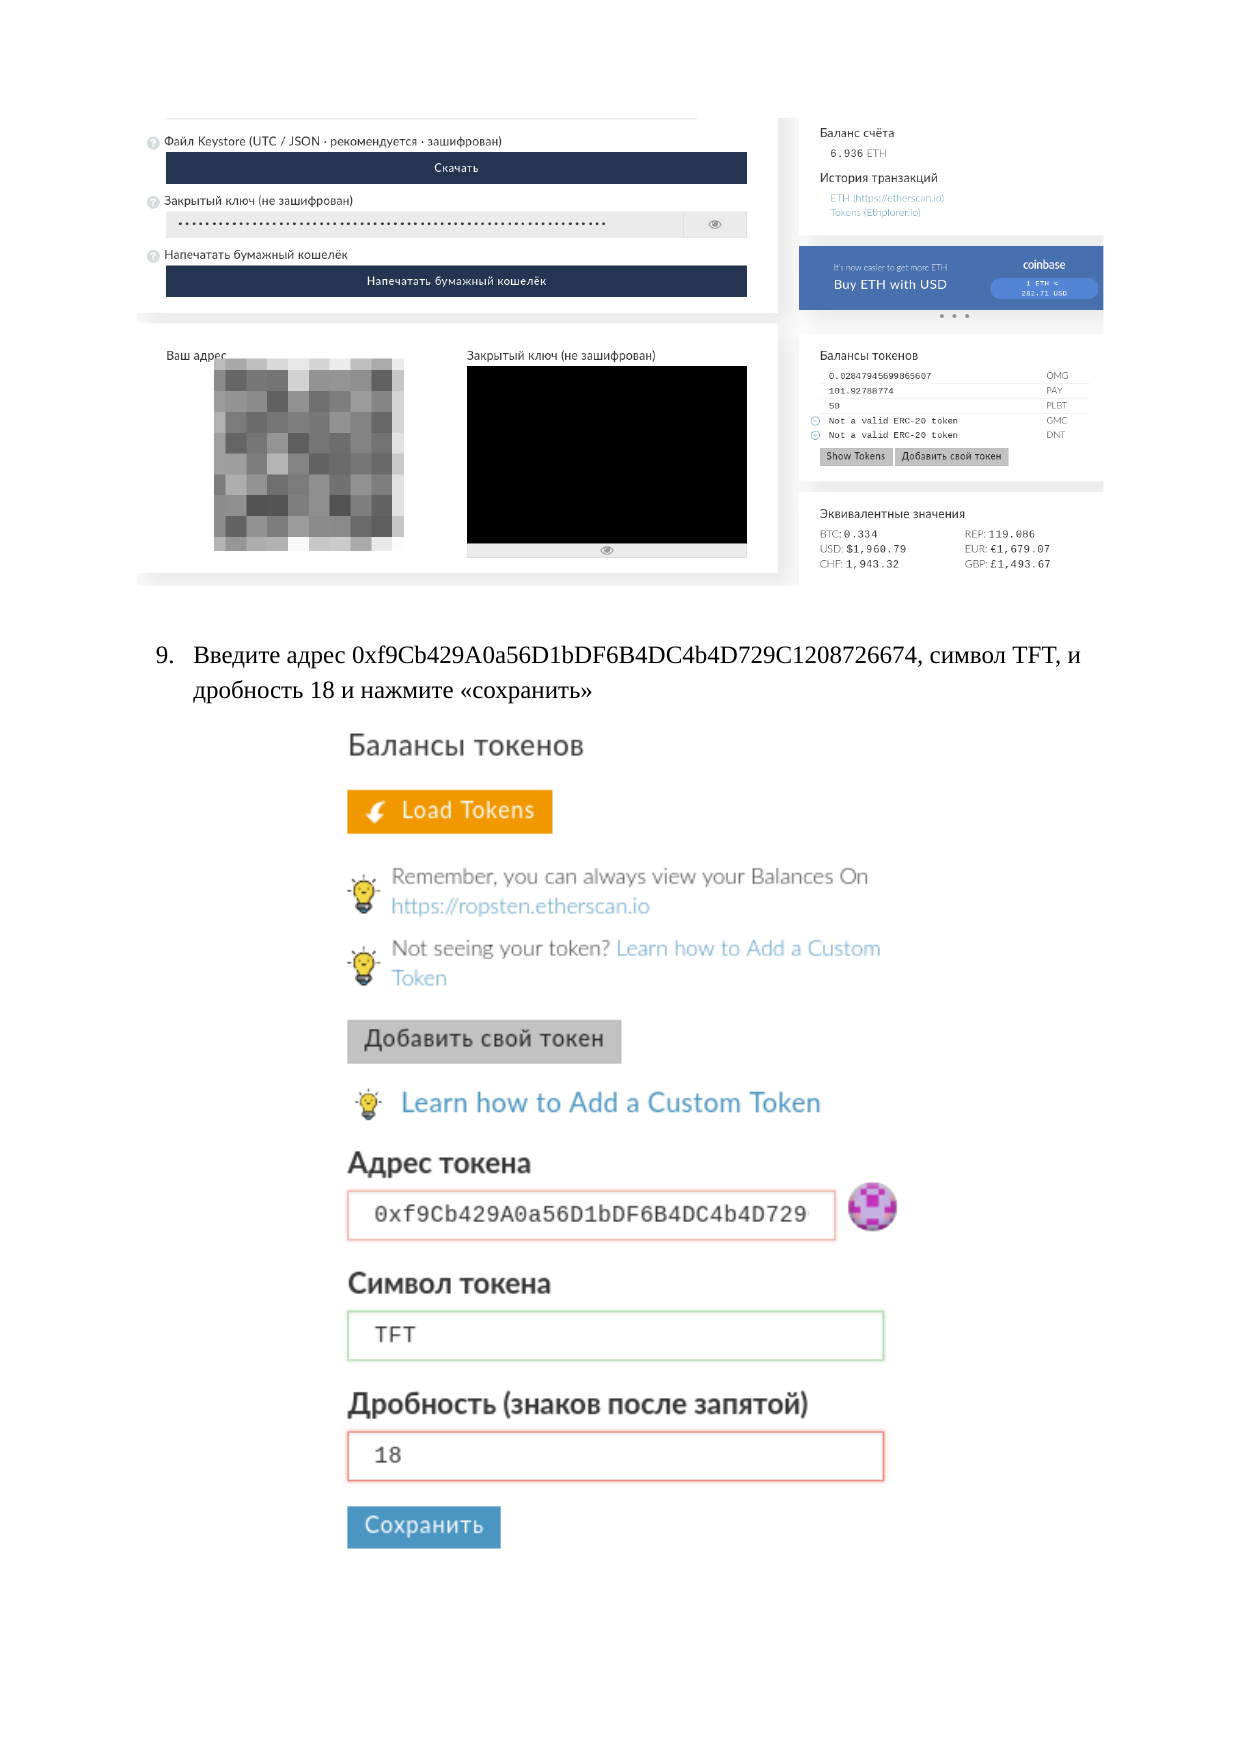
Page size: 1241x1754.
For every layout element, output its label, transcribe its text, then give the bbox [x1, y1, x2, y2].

picture [321, 723, 919, 1577]
picture [136, 118, 1104, 586]
list Введите адрес 0xf9Cb429A0a56D1bDF6B4DC4b4D729C1208726674, символ TFT, и дробность 18 и нажмите «сохранить» [156, 640, 1122, 703]
